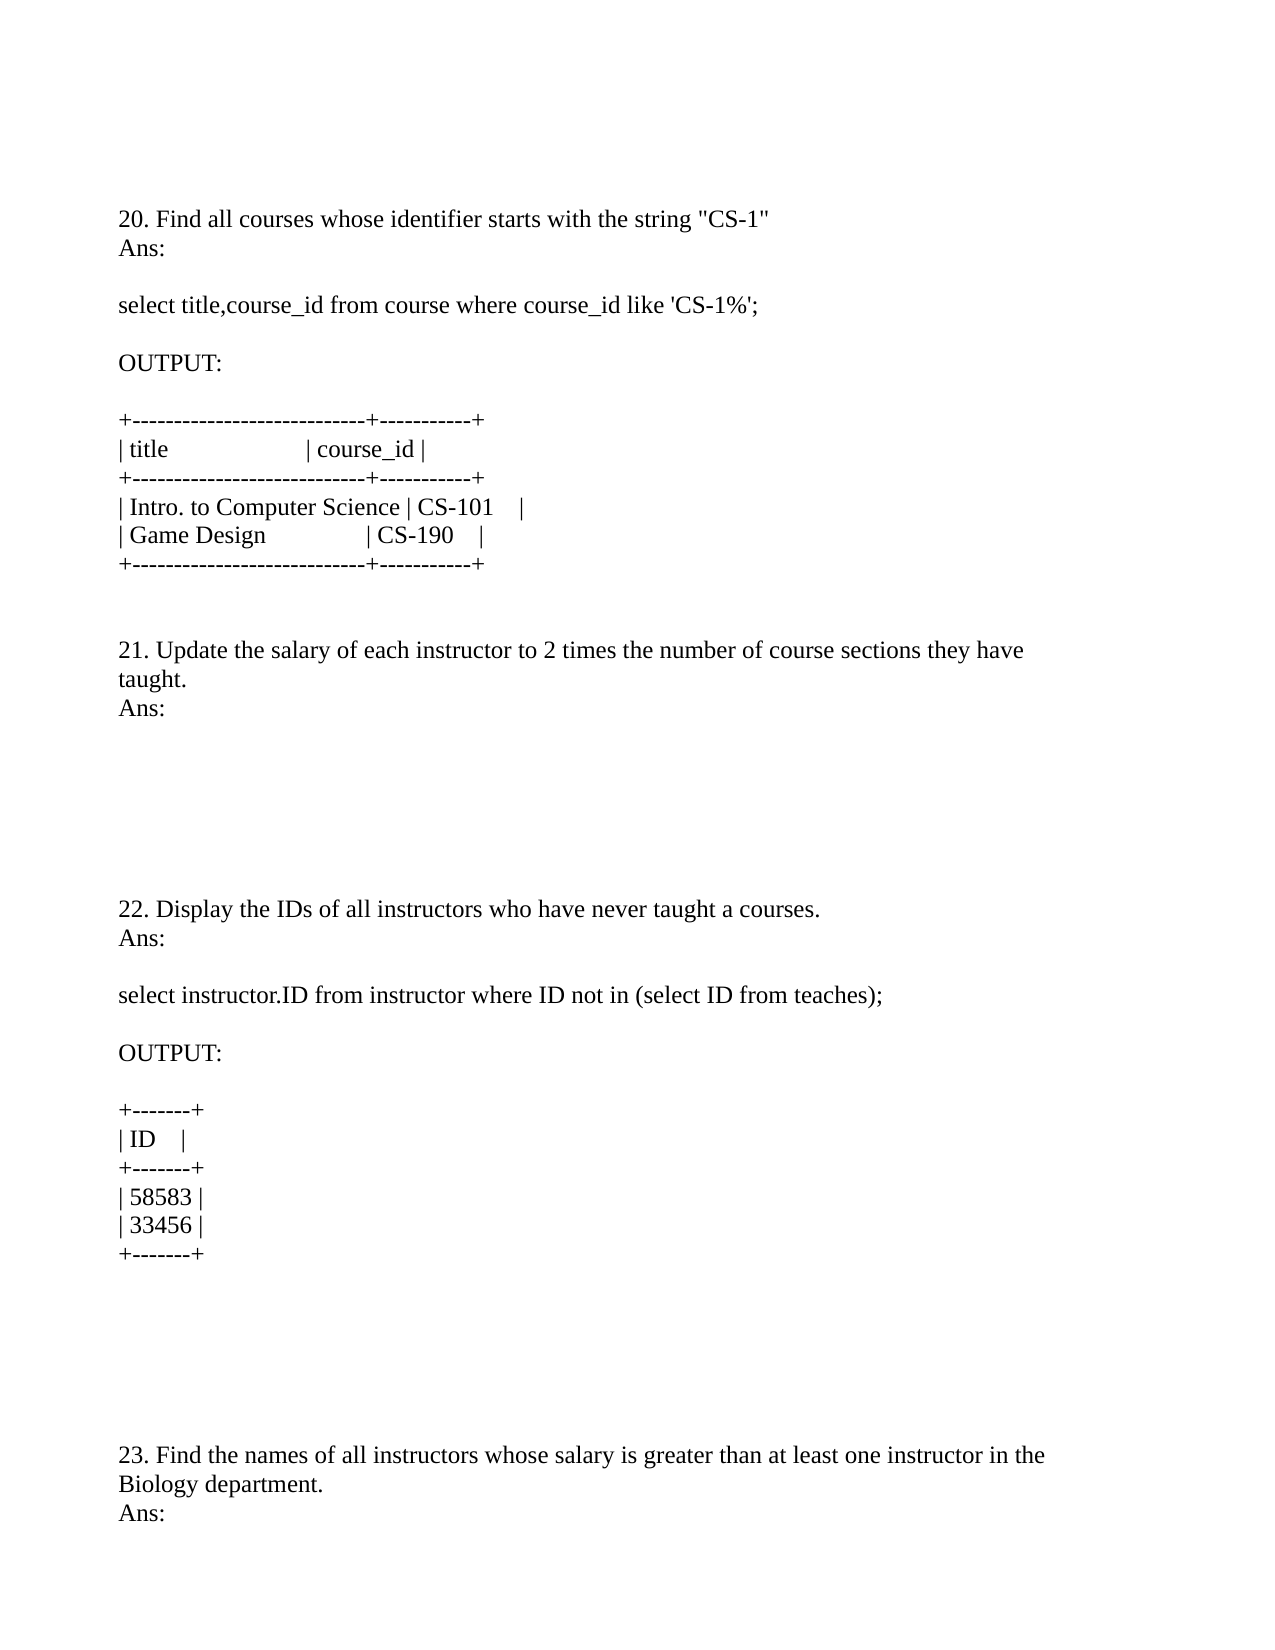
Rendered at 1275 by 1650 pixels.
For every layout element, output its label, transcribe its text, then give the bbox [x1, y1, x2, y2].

text select title,course_id from course where course_id like 'CS-1%'; [118, 291, 1157, 319]
text +----------------------------+-----------+ [118, 406, 1157, 434]
text Ans: [118, 693, 1157, 722]
text | Game Design | CS-190 | [118, 521, 1157, 549]
text Biology department. [118, 1469, 1157, 1498]
text +----------------------------+-----------+ [118, 463, 1157, 492]
text OUTPUT: [118, 1038, 1157, 1067]
text 21. Update the salary of each instructor to 2 times the number of course sections they have [118, 636, 1157, 664]
text Ans: [118, 233, 1157, 262]
text +-------+ [118, 1096, 1157, 1124]
text +-------+ [118, 1239, 1157, 1268]
text | 58583 | [118, 1182, 1157, 1211]
text select instructor.ID from instructor where ID not in (select ID from teaches); [118, 981, 1157, 1009]
text 20. Find all courses whose identifier starts with the string "CS-1" [118, 204, 1157, 233]
text | Intro. to Computer Science | CS-101 | [118, 492, 1157, 521]
text Ans: [118, 923, 1157, 952]
text +----------------------------+-----------+ [118, 549, 1157, 578]
text 22. Display the IDs of all instructors who have never taught a courses. [118, 894, 1157, 923]
text Ans: [118, 1498, 1157, 1527]
text OUTPUT: [118, 348, 1157, 377]
text +-------+ [118, 1153, 1157, 1182]
text | 33456 | [118, 1211, 1157, 1239]
text 23. Find the names of all instructors whose salary is greater than at least one instructor in the [118, 1441, 1157, 1469]
text | ID | [118, 1124, 1157, 1153]
text | title | course_id | [118, 434, 1157, 463]
text taught. [118, 664, 1157, 693]
